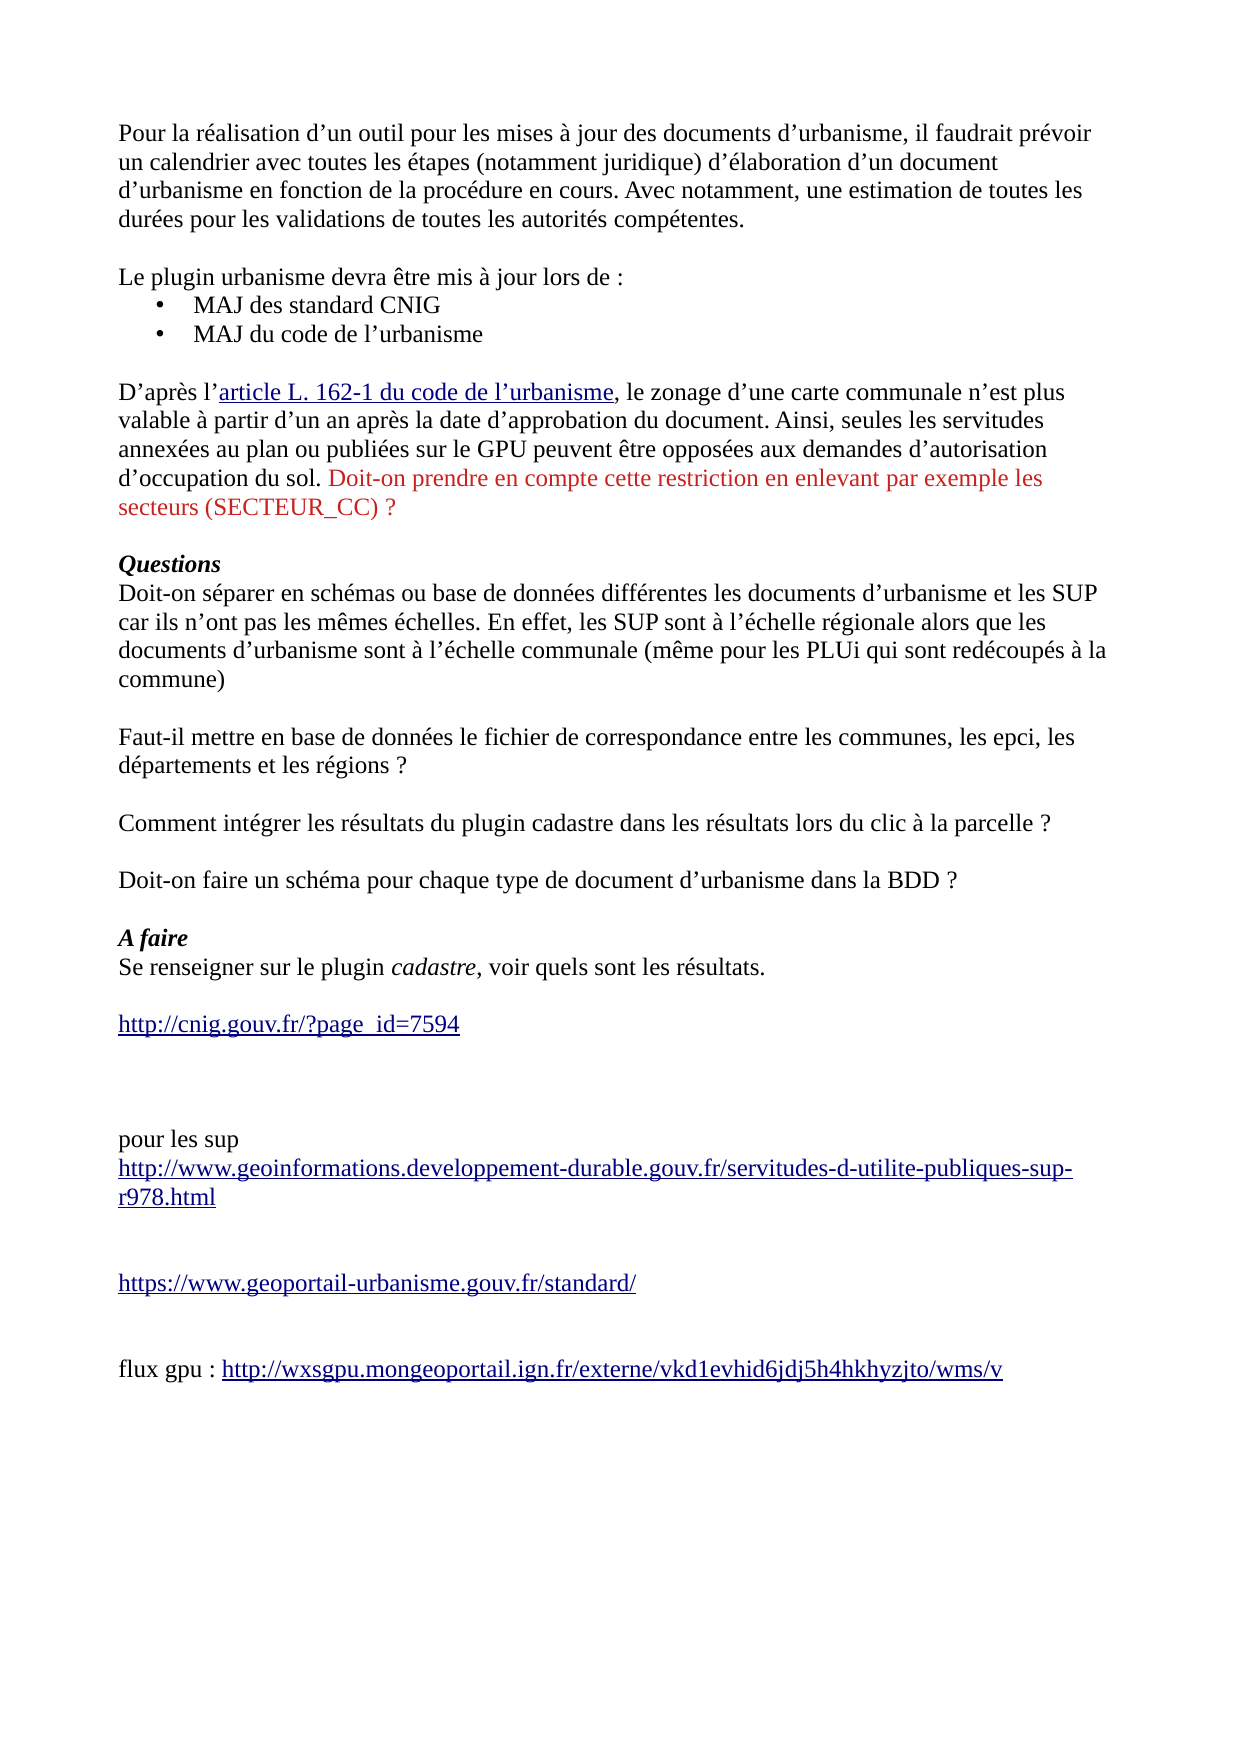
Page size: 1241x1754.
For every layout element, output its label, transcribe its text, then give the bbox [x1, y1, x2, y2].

text flux gpu : http://wxsgpu.mongeoportail.ign.fr/externe/vkd1evhid6jdj5h4hkhyzjto/wms/v [118, 1354, 1122, 1383]
text Pour la réalisation d’un outil pour les mises à jour des documents d’urbanisme, il faudrait prévoir un calendrier avec toutes les étapes (notamment juridique) d’élaboration d’un document d’urbanisme en fonction de la procédure en cours. Avec notamment, une estimation de toutes les durées pour les validations de toutes les autorités compétentes. [118, 118, 1122, 233]
list MAJ du code de l’urbanisme [156, 319, 1122, 348]
text Se renseigner sur le plugin cadastre, voir quels sont les résultats. [118, 952, 1122, 981]
text pour les sup [118, 1124, 1122, 1153]
text Comment intégrer les résultats du plugin cadastre dans les résultats lors du clic à la parcelle ? [118, 808, 1122, 837]
text Le plugin urbanisme devra être mis à jour lors de : [118, 262, 1122, 291]
text https://www.geoportail-urbanisme.gouv.fr/standard/ [118, 1268, 1122, 1297]
text Questions [118, 549, 1122, 578]
text Doit-on séparer en schémas ou base de données différentes les documents d’urbanisme et les SUP car ils n’ont pas les mêmes échelles. En effet, les SUP sont à l’échelle régionale alors que les documents d’urbanisme sont à l’échelle communale (même pour les PLUi qui sont redécoupés à la commune) [118, 578, 1122, 693]
text http://cnig.gouv.fr/?page_id=7594 [118, 1009, 1122, 1038]
text Doit-on faire un schéma pour chaque type de document d’urbanisme dans la BDD ? [118, 866, 1122, 894]
text http://www.geoinformations.developpement-durable.gouv.fr/servitudes-d-utilite-publiques-sup-r978.html [118, 1153, 1122, 1211]
text A faire [118, 923, 1122, 952]
text Faut-il mettre en base de données le fichier de correspondance entre les communes, les epci, les départements et les régions ? [118, 722, 1122, 779]
list MAJ des standard CNIG [156, 291, 1122, 319]
text D’après l’article L. 162-1 du code de l’urbanisme, le zonage d’une carte communale n’est plus valable à partir d’un an après la date d’approbation du document. Ainsi, seules les servitudes annexées au plan ou publiées sur le GPU peuvent être opposées aux demandes d’autorisation d’occupation du sol. Doit-on prendre en compte cette restriction en enlevant par exemple les secteurs (SECTEUR_CC) ? [118, 377, 1122, 521]
